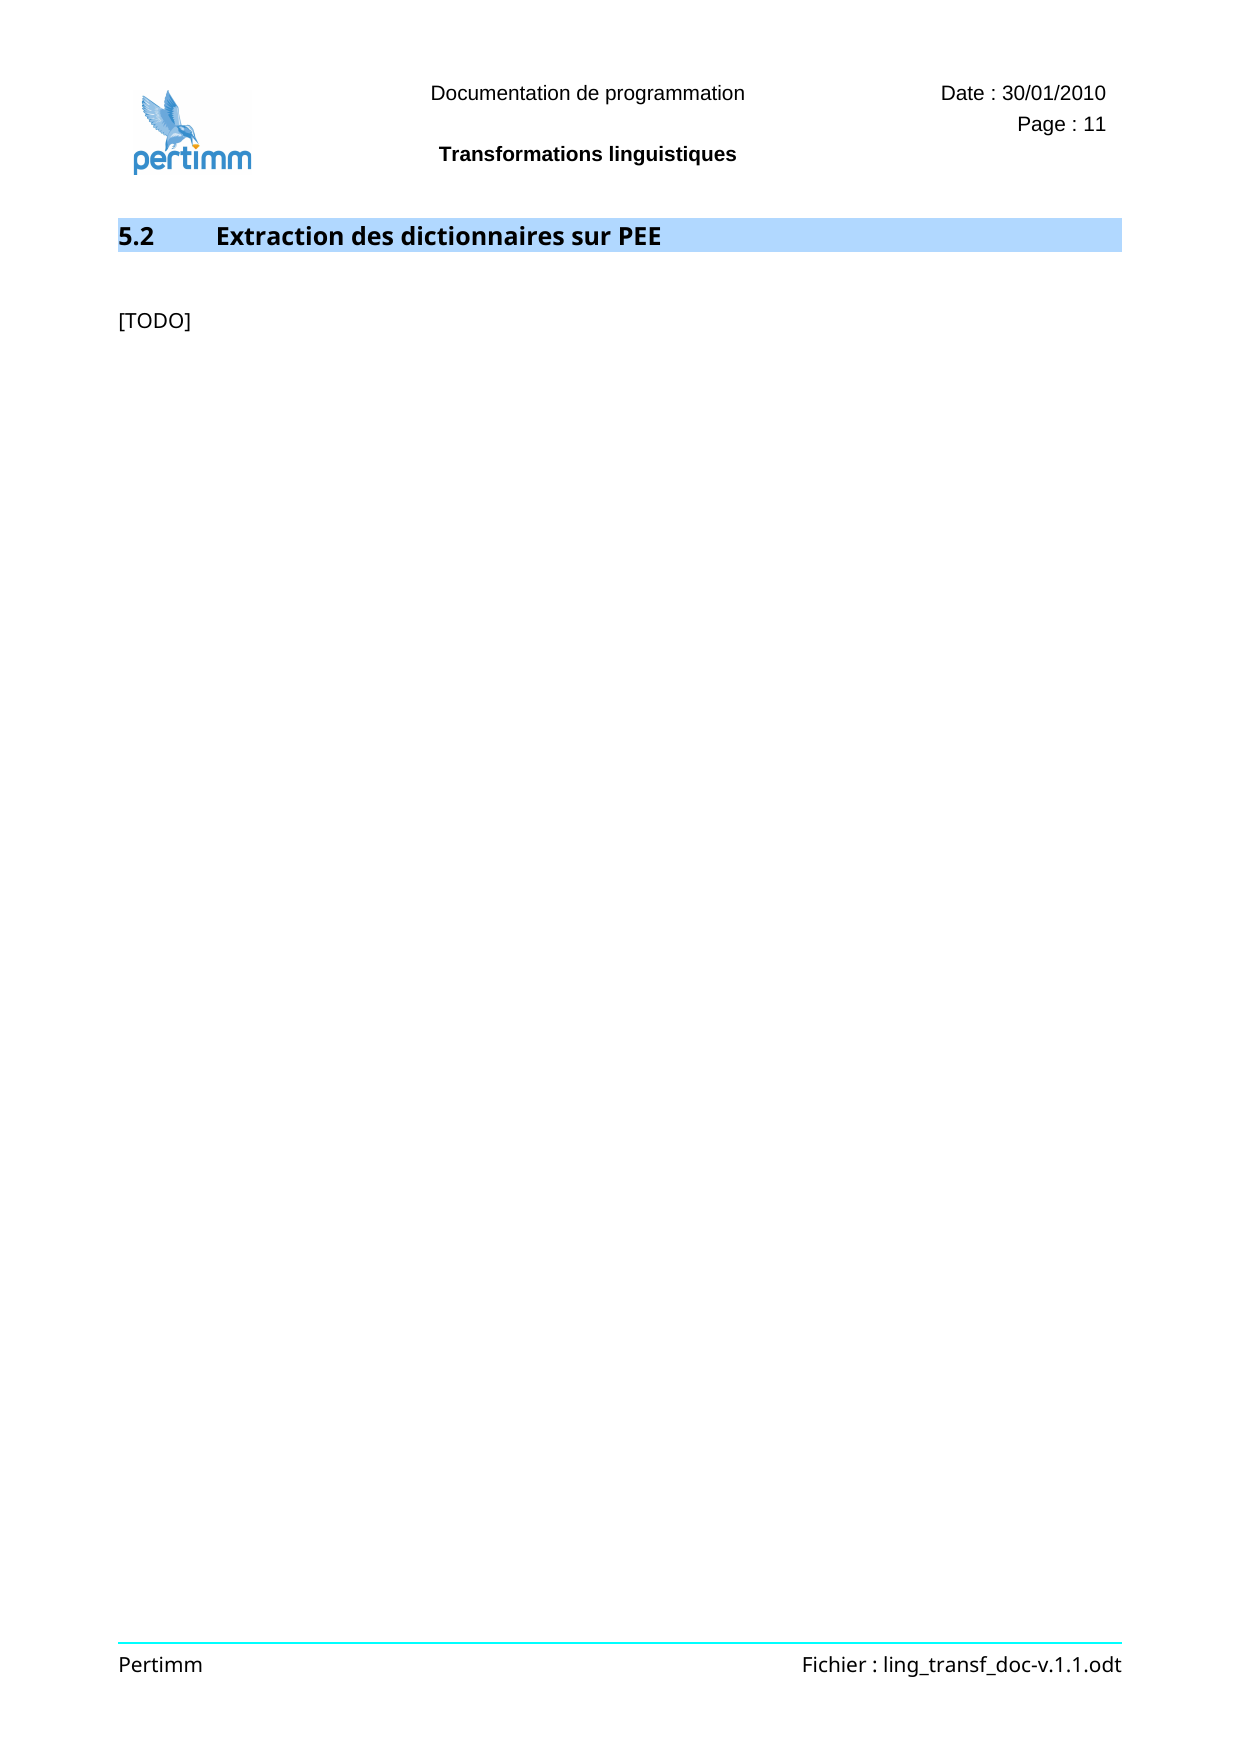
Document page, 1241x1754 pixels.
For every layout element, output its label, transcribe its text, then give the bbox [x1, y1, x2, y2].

picture [133, 90, 252, 175]
subtitle Extraction des dictionnaires sur PEE [118, 218, 1122, 252]
text [TODO] [118, 306, 1122, 334]
